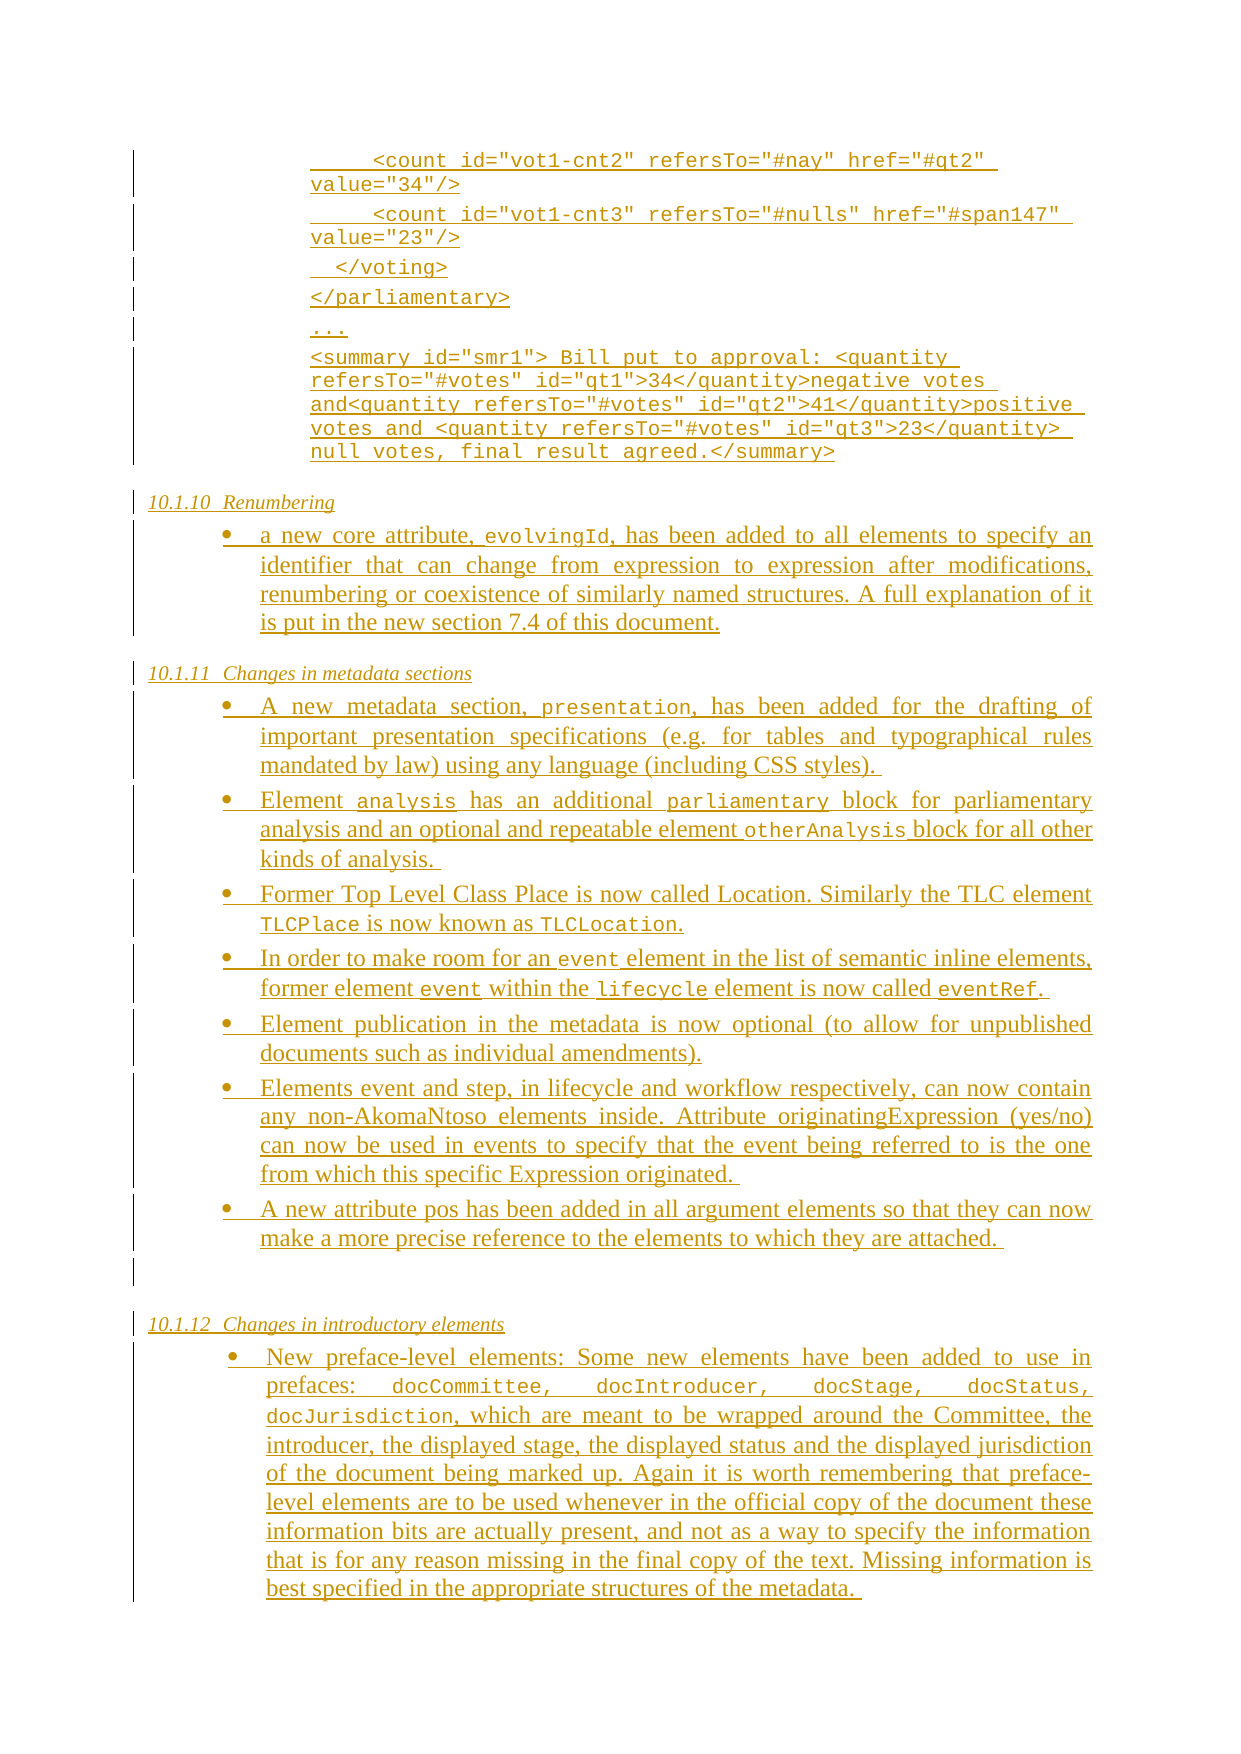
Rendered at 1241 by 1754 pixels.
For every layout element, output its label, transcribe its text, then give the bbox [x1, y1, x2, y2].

list New preface-level elements: Some new elements have been added to use in [228, 1342, 1092, 1367]
list Element analysis has an additional parliamentary block for parliamentary [222, 785, 1092, 810]
list A new metadata section, presentation, has been added for the drafting of [222, 691, 1092, 717]
subtitle Renumbering [148, 490, 1092, 514]
text ... [310, 317, 1092, 341]
text </voting> [310, 257, 1092, 281]
list In order to make room for an event element in the list of semantic inline elements, [222, 943, 1092, 969]
list prefaces: docCommittee, docIntroducer, docStage, docStatus, docJurisdiction, which are meant to be wrapped around the Committee, the introducer, the displayed stage, the displayed status and the displayed jurisdiction of the document being marked up. Again it is worth remembering that preface-level elements are to be used whenever in the official copy of the document these information bits are actually present, and not as a way to specify the information that is for any reason missing in the final copy of the text. Missing information is best specified in the appropriate structures of the metadata. [228, 1368, 1092, 1602]
list analysis and an optional and repeatable element otherAnalysis block for all other kinds of analysis. [222, 811, 1092, 873]
text <count id="vot1-cnt3" refersTo="#nulls" href="#span147" value="23"/> [310, 203, 1092, 251]
list documents such as individual amendments). [222, 1035, 1092, 1066]
list former element event within the lifecycle element is now called eventRef. [222, 969, 1092, 1003]
text </parliamentary> [310, 287, 1092, 311]
list Elements event and step, in lifecycle and workflow respectively, can now contain [222, 1073, 1092, 1098]
list a new core attribute, evolvingId, has been added to all elements to specify an [222, 520, 1092, 546]
text <summary id="smr1"> Bill put to approval: <quantity refersTo="#votes" id="qt1">34</quantity>negative votes and<quantity refersTo="#votes" id="qt2">41</quantity>positive votes and <quantity refersTo="#votes" id="qt3">23</quantity> null votes, final result agreed.</summary> [310, 347, 1092, 465]
list important presentation specifications (e.g. for tables and typographical rules mandated by law) using any language (including CSS styles). [222, 717, 1092, 778]
list Element publication in the metadata is now optional (to allow for unpublished [222, 1009, 1092, 1034]
list A new attribute pos has been added in all argument elements so that they can now [222, 1194, 1092, 1219]
subtitle Changes in introductory elements [148, 1311, 1092, 1336]
list make a more precise reference to the elements to which they are attached. [222, 1220, 1092, 1251]
text <count id="vot1-cnt2" refersTo="#nay" href="#qt2" value="34"/> [310, 150, 1092, 197]
list identifier that can change from expression to expression after modifications, renumbering or coexistence of similarly named structures. A full explanation of it is put in the new section 7.4 of this document. [222, 546, 1092, 636]
list Former Top Level Class Place is now called Location. Similarly the TLC element [222, 879, 1092, 904]
list TLCPlace is now known as TLCLocation. [222, 905, 1092, 937]
subtitle Changes in metadata sections [148, 661, 1092, 685]
list any non-AkomaNtoso elements inside. Attribute originatingExpression (yes/no) can now be used in events to specify that the event being referred to is the one from which this specific Expression originated. [222, 1099, 1092, 1188]
